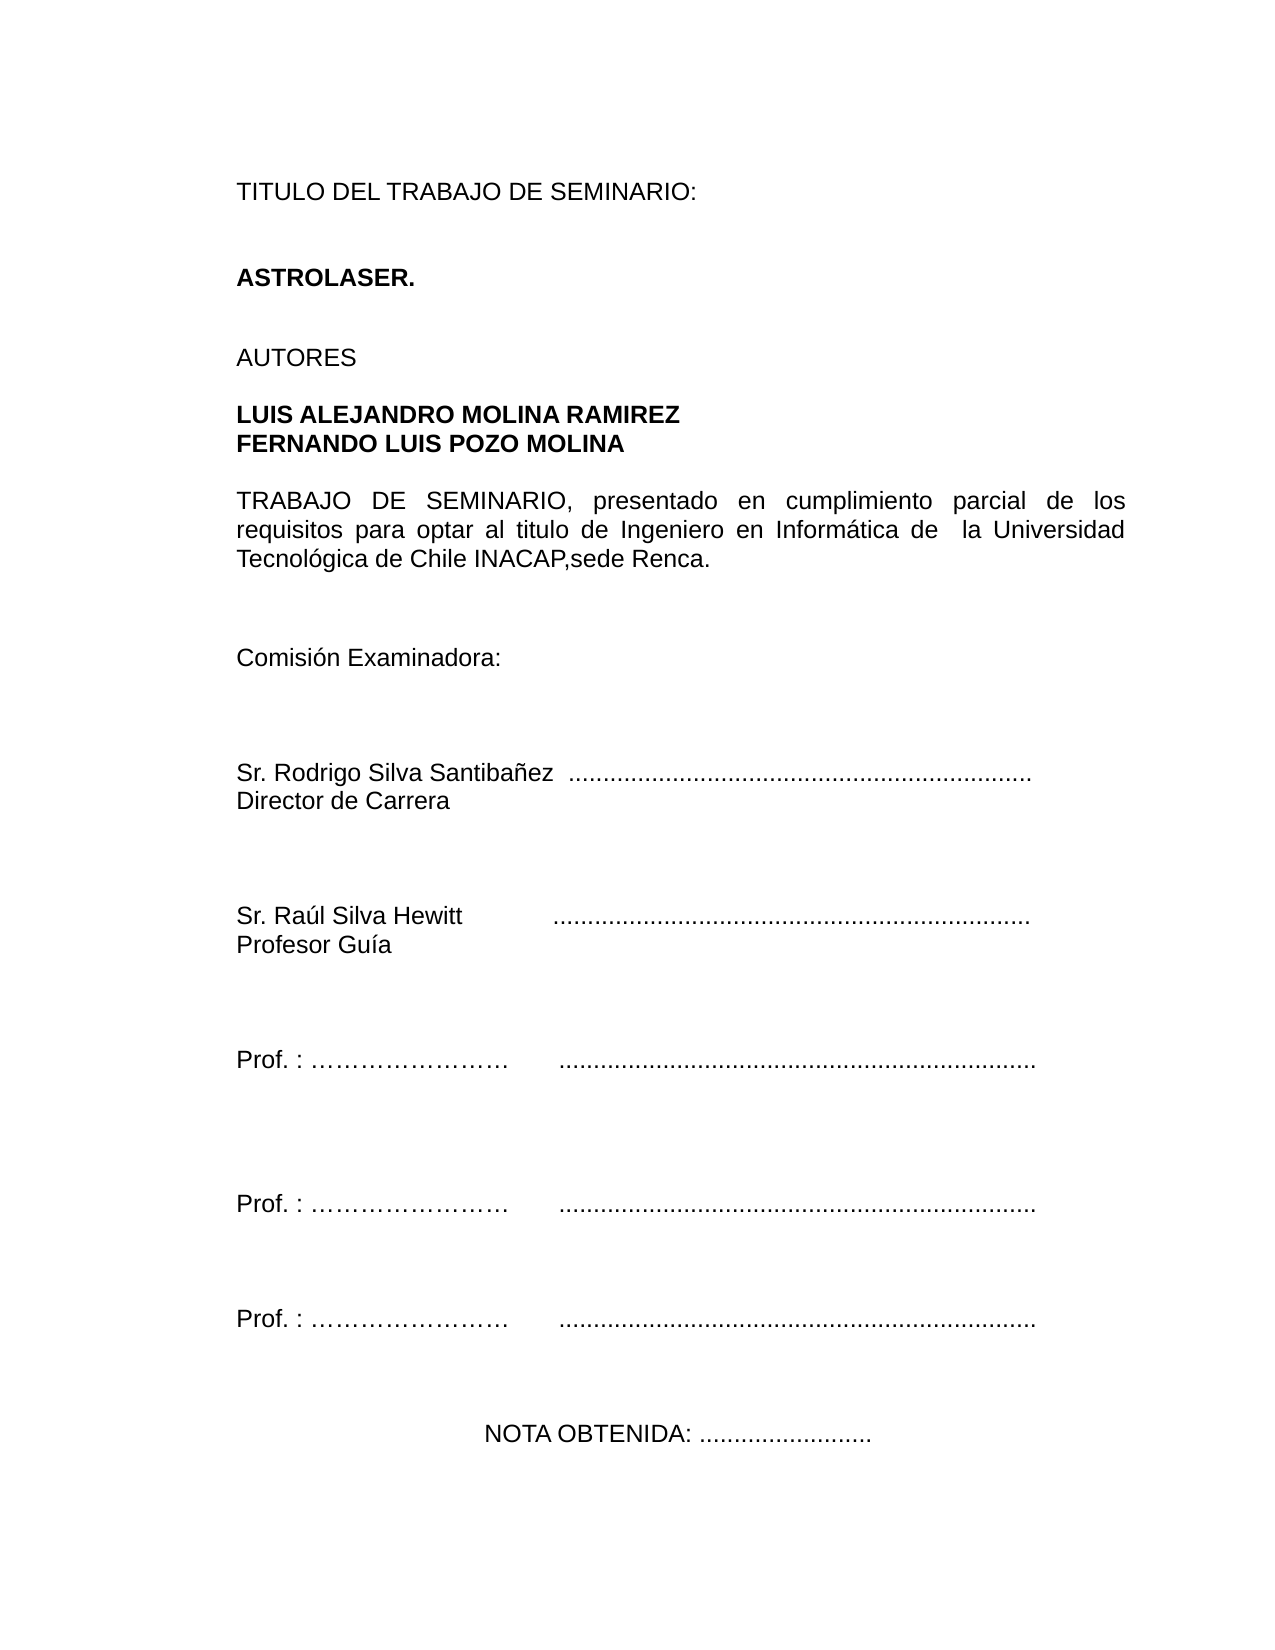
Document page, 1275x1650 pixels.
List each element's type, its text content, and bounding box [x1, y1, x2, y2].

text Prof. : …………………… ..................................................................... [236, 1189, 1127, 1217]
text FERNANDO LUIS POZO MOLINA [236, 429, 1127, 457]
text ASTROLASER. [236, 263, 1127, 292]
text Director de Carrera [236, 786, 1127, 815]
text TITULO DEL TRABAJO DE SEMINARIO: [236, 177, 1127, 206]
text Prof. : …………………… ..................................................................... [236, 1304, 1127, 1332]
text TRABAJO DE SEMINARIO, presentado en cumplimiento parcial de los requisitos para optar al titulo de Ingeniero en Informática de la Universidad Tecnológica de Chile INACAP,sede Renca. [236, 486, 1127, 572]
text Profesor Guía [236, 930, 1127, 959]
text NOTA OBTENIDA: ......................... [236, 1419, 1127, 1447]
text Comisión Examinadora: [236, 642, 1127, 671]
text Sr. Rodrigo Silva Santibañez ................................................................... [236, 757, 1127, 786]
text AUTORES [236, 342, 1127, 371]
text Prof. : …………………… ..................................................................... [236, 1045, 1127, 1074]
text Sr. Raúl Silva Hewitt ..................................................................... [236, 901, 1127, 930]
text LUIS ALEJANDRO MOLINA RAMIREZ [236, 400, 1127, 429]
